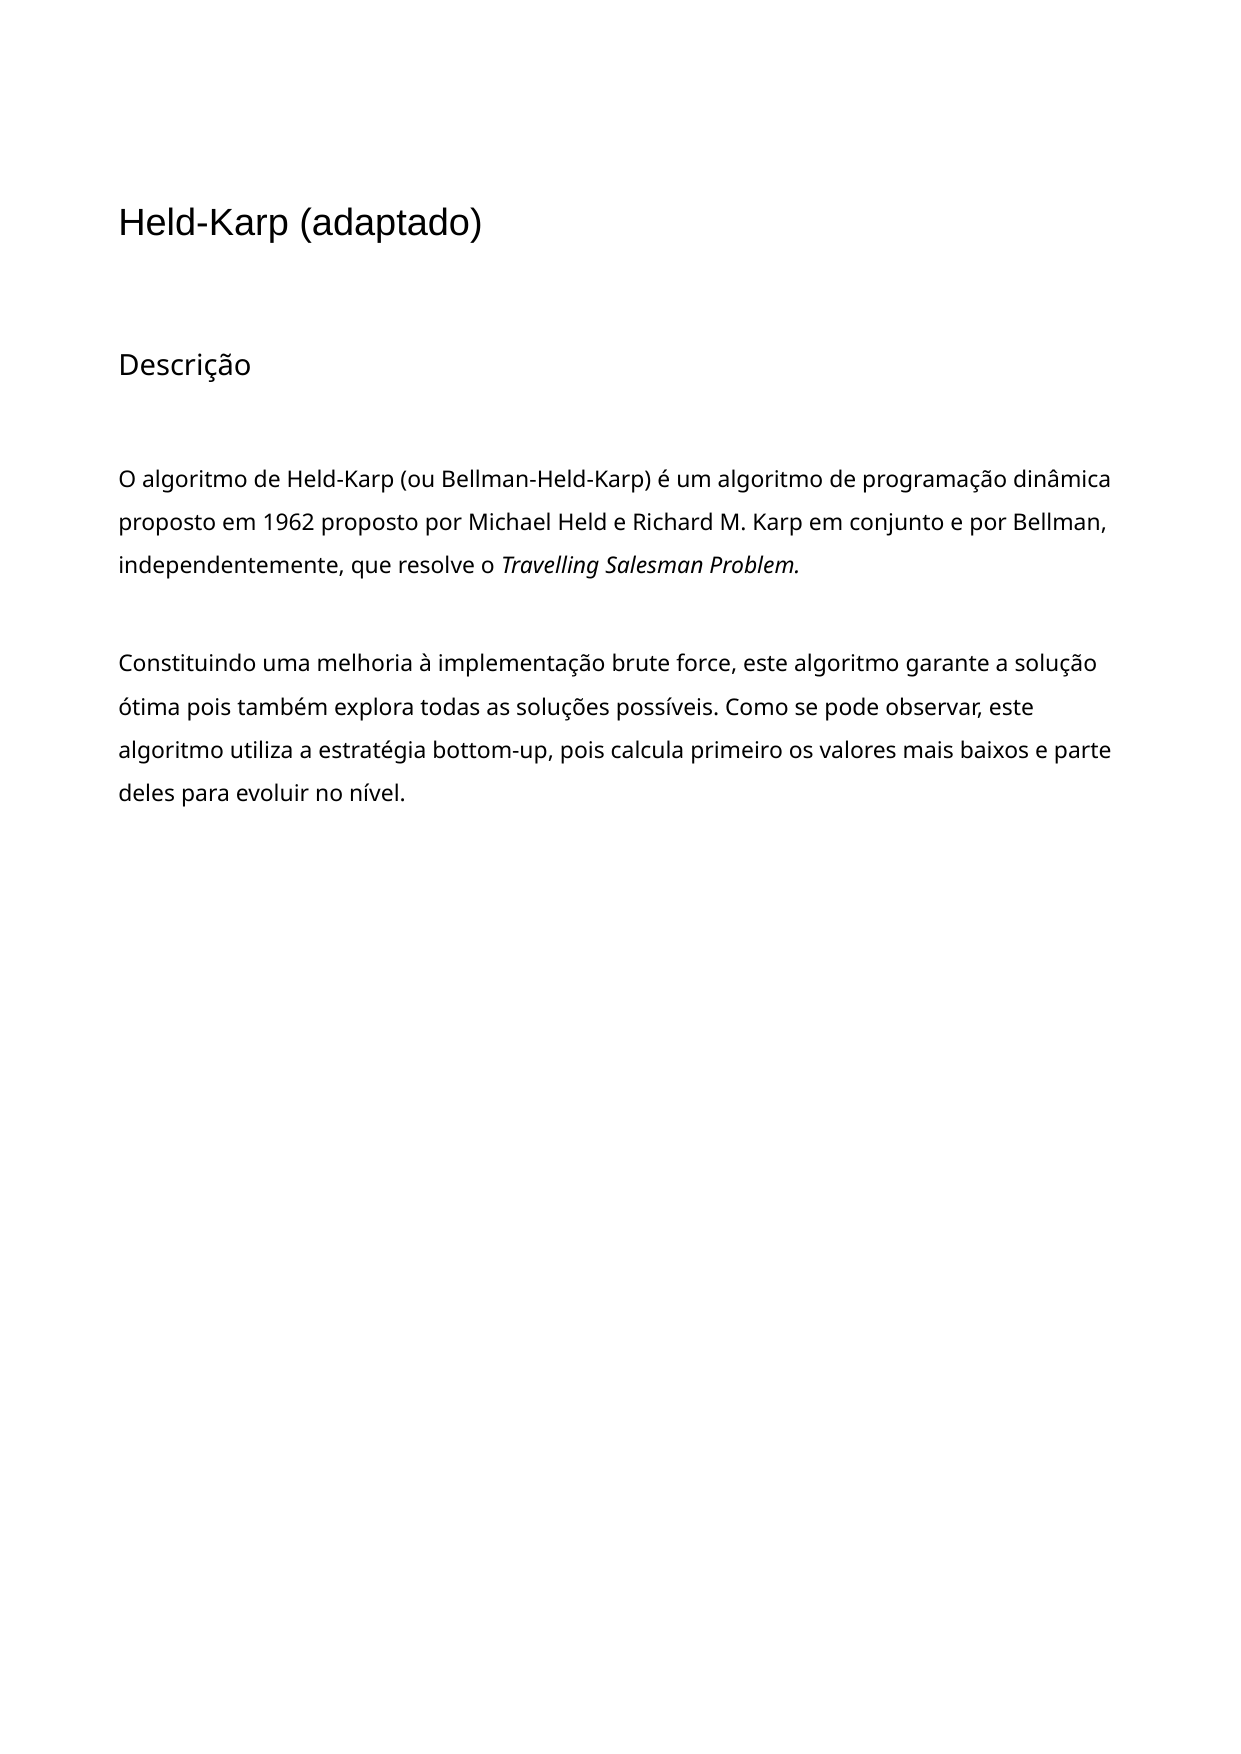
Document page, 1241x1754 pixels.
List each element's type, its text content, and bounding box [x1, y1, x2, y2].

subtitle Descrição [118, 344, 1122, 384]
text Constituindo uma melhoria à implementação brute force, este algoritmo garante a solução ótima pois também explora todas as soluções possíveis. Como se pode observar, este algoritmo utiliza a estratégia bottom-up, pois calcula primeiro os valores mais baixos e parte deles para evoluir no nível. [118, 647, 1122, 808]
subtitle Held-Karp (adaptado) [118, 199, 1122, 243]
text O algoritmo de Held-Karp (ou Bellman-Held-Karp) é um algoritmo de programação dinâmica proposto em 1962 proposto por Michael Held e Richard M. Karp em conjunto e por Bellman, independentemente, que resolve o Travelling Salesman Problem. [118, 463, 1122, 580]
